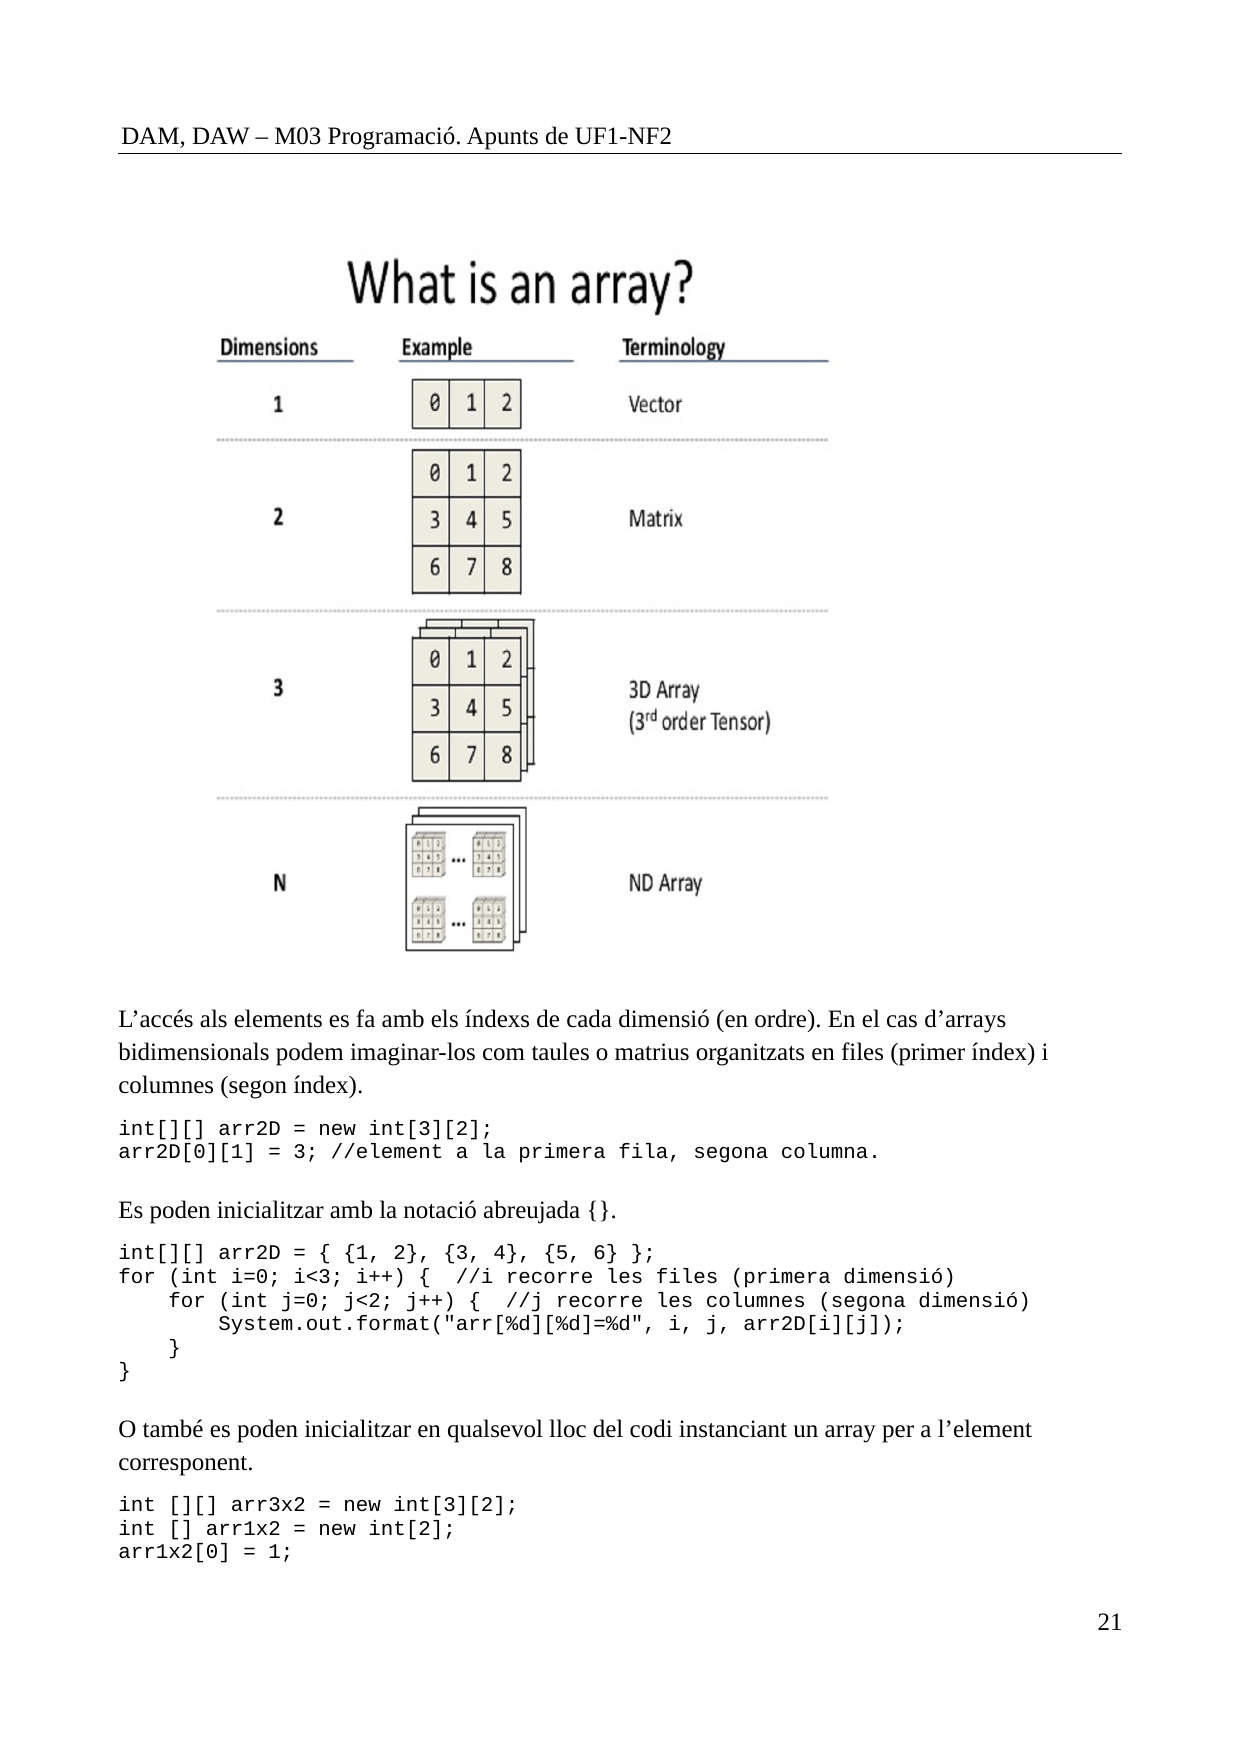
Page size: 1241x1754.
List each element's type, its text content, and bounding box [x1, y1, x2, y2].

picture [118, 182, 922, 986]
text int [] arr1x2 = new int[2]; [118, 1518, 1122, 1542]
text } [118, 1337, 1122, 1361]
text System.out.format("arr[%d][%d]=%d", i, j, arr2D[i][j]); [118, 1313, 1122, 1337]
text for (int j=0; j<2; j++) { //j recorre les columnes (segona dimensió) [118, 1289, 1122, 1313]
text } [118, 1361, 1122, 1384]
text int[][] arr2D = new int[3][2]; [118, 1118, 1122, 1142]
text Es poden inicialitzar amb la notació abreujada {}. [118, 1195, 1122, 1223]
text O també es poden inicialitzar en qualsevol lloc del codi instanciant un array per a l’element corresponent. [118, 1414, 1122, 1475]
text arr1x2[0] = 1; [118, 1542, 1122, 1565]
text int [][] arr3x2 = new int[3][2]; [118, 1494, 1122, 1518]
text arr2D[0][1] = 3; //element a la primera fila, segona columna. [118, 1142, 1122, 1165]
text for (int i=0; i<3; i++) { //i recorre les files (primera dimensió) [118, 1266, 1122, 1289]
text L’accés als elements es fa amb els índexs de cada dimensió (en ordre). En el cas d’arrays bidimensionals podem imaginar-los com taules o matrius organitzats en files (primer índex) i columnes (segon índex). [118, 1004, 1122, 1099]
text int[][] arr2D = { {1, 2}, {3, 4}, {5, 6} }; [118, 1242, 1122, 1266]
